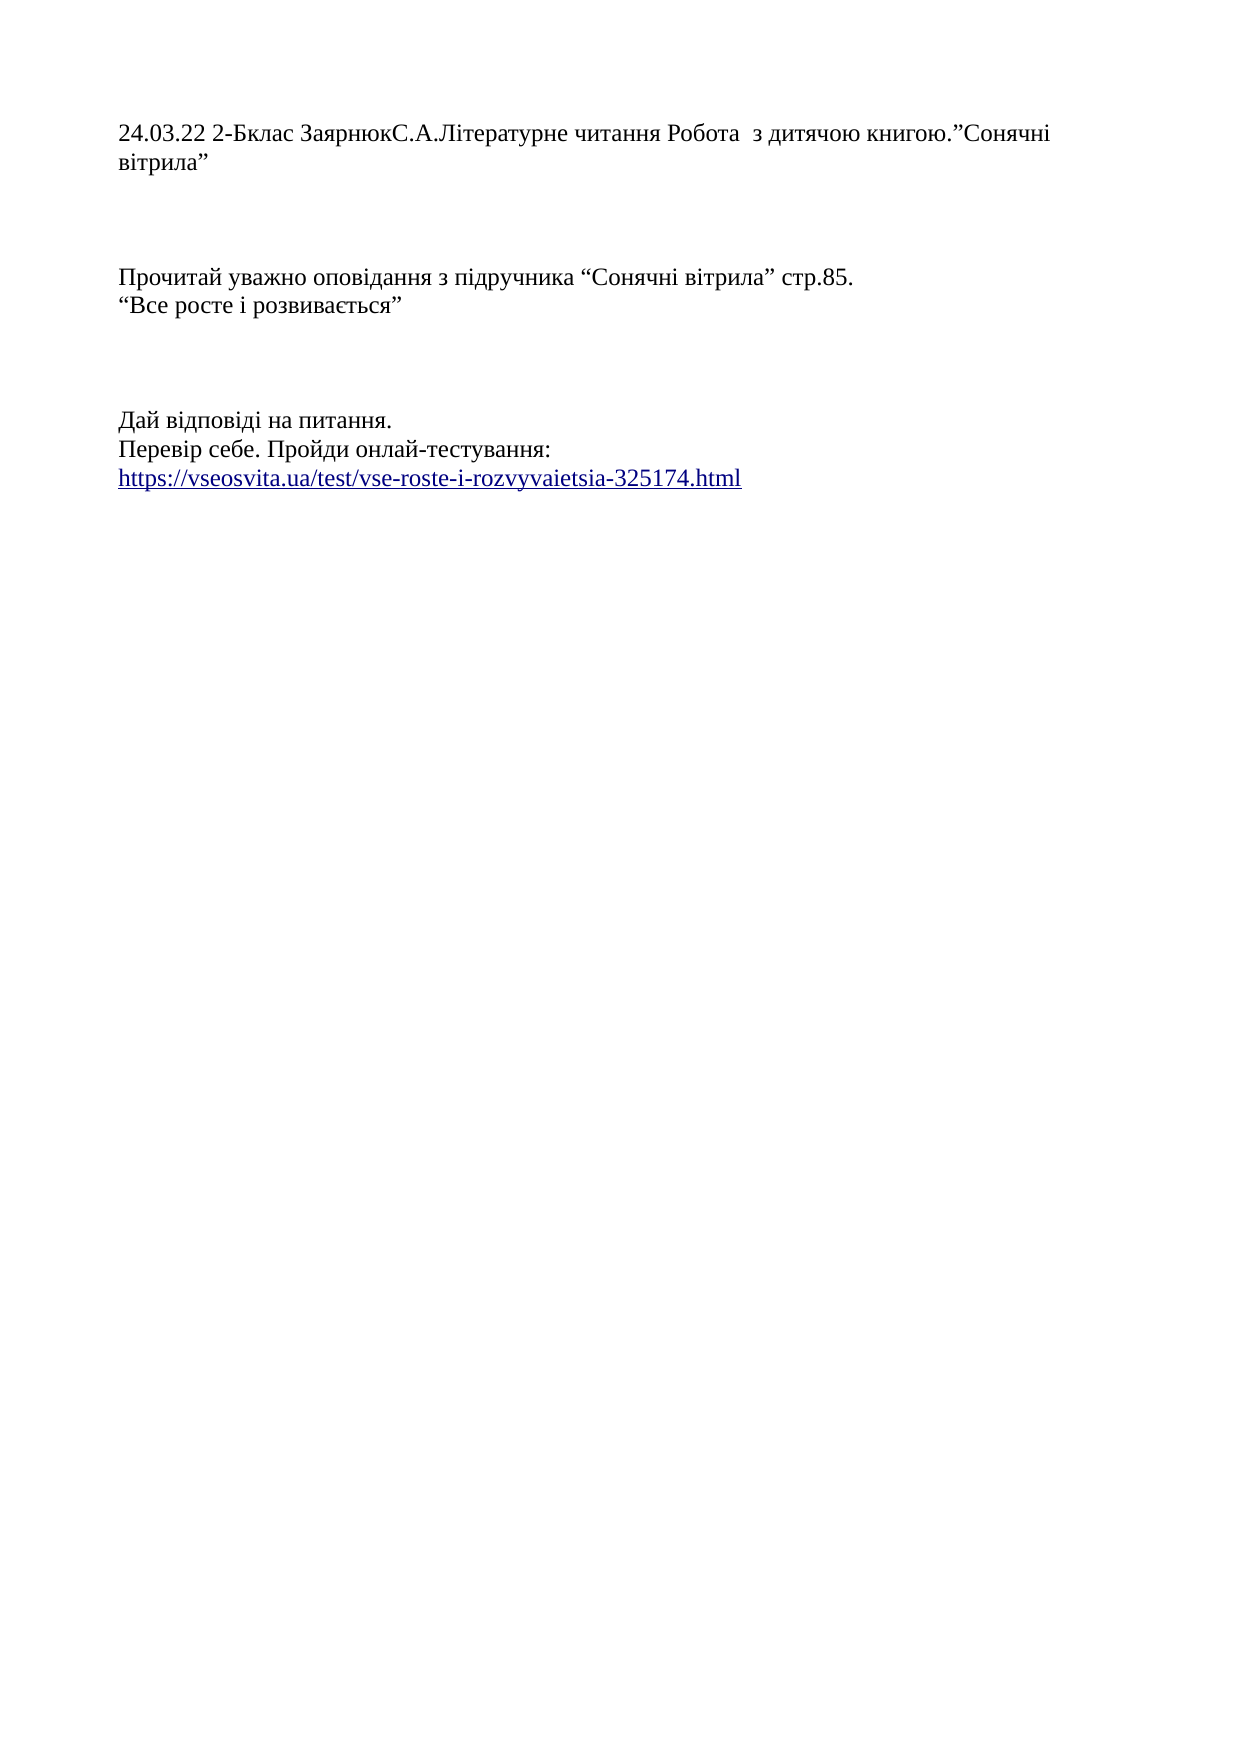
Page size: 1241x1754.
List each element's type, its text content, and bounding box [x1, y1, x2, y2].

text https://vseosvita.ua/test/vse-roste-i-rozvyvaietsia-325174.html [118, 463, 1122, 492]
text 24.03.22 2-Бклас ЗаярнюкС.А.Літературне читання Робота з дитячою книгою.”Сонячні вітрила” [118, 118, 1122, 176]
text Прочитай уважно оповідання з підручника “Сонячні вітрила” стр.85. [118, 262, 1122, 291]
text “Все росте і розвивається” [118, 291, 1122, 319]
text Дай відповіді на питання. [118, 406, 1122, 434]
text Перевір себе. Пройди онлай-тестування: [118, 434, 1122, 463]
